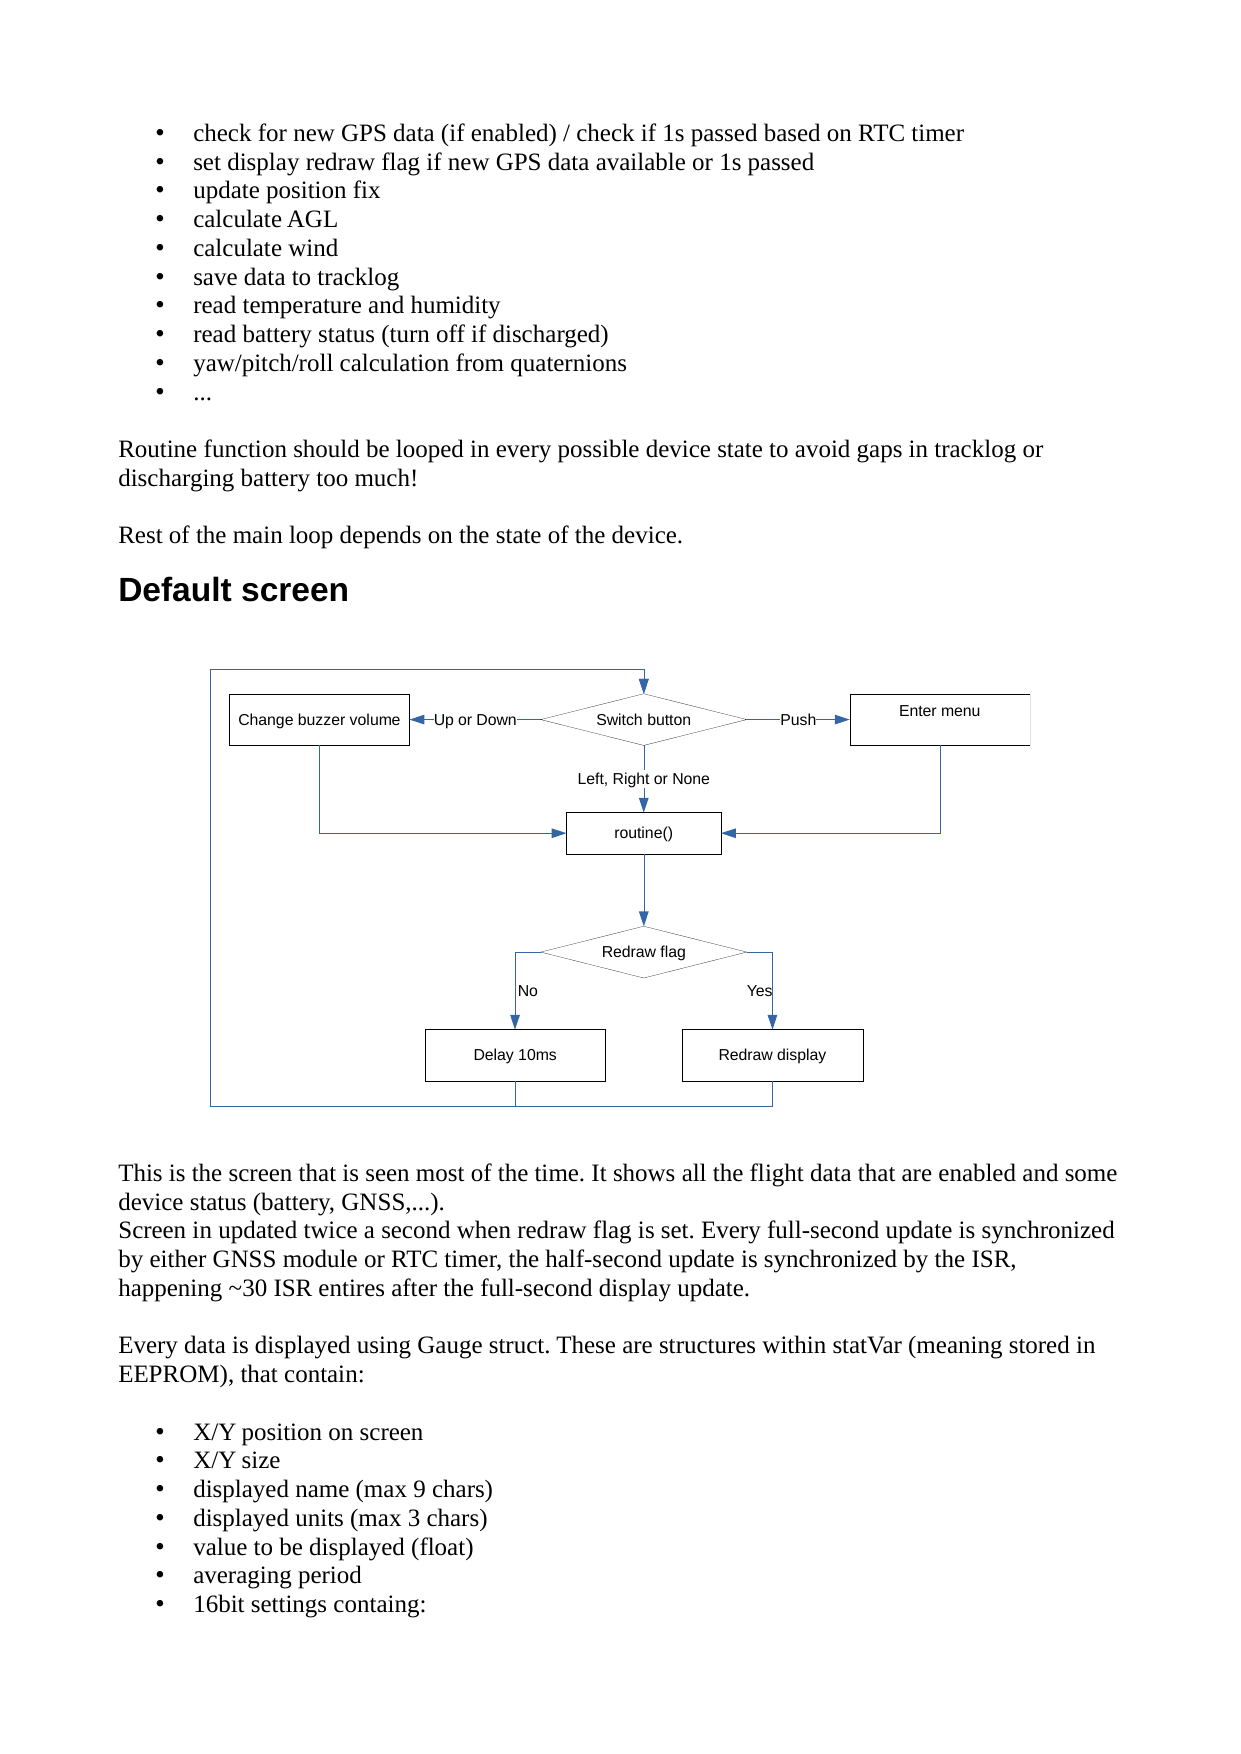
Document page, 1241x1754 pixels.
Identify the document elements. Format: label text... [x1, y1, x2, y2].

list calculate AGL [156, 204, 1122, 233]
text Rest of the main loop depends on the state of the device. [118, 521, 1122, 549]
list save data to tracklog [156, 262, 1122, 291]
list ... [156, 377, 1122, 406]
list check for new GPS data (if enabled) / check if 1s passed based on RTC timer [156, 118, 1122, 147]
list 16bit settings containg: [156, 1589, 1122, 1618]
text Routine function should be looped in every possible device state to avoid gaps in tracklog or discharging battery too much! [118, 434, 1122, 492]
text Screen in updated twice a second when redraw flag is set. Every full-second update is synchronized by either GNSS module or RTC timer, the half-second update is synchronized by the ISR, happening ~30 ISR entires after the full-second display update. [118, 1215, 1122, 1302]
list set display redraw flag if new GPS data available or 1s passed [156, 147, 1122, 176]
list read battery status (turn off if discharged) [156, 319, 1122, 348]
list displayed name (max 9 chars) [156, 1474, 1122, 1503]
list calculate wind [156, 233, 1122, 262]
text Every data is displayed using Gauge struct. These are structures within statVar (meaning stored in EEPROM), that contain: [118, 1330, 1122, 1388]
text This is the screen that is seen most of the time. It shows all the flight data that are enabled and some device status (battery, GNSS,...). [118, 1158, 1122, 1215]
subtitle Default screen [118, 570, 1122, 609]
list displayed units (max 3 chars) [156, 1503, 1122, 1532]
list X/Y size [156, 1445, 1122, 1474]
list value to be displayed (float) [156, 1532, 1122, 1560]
list update position fix [156, 176, 1122, 204]
list read temperature and humidity [156, 291, 1122, 319]
list X/Y position on screen [156, 1417, 1122, 1445]
list yaw/pitch/roll calculation from quaternions [156, 348, 1122, 377]
list averaging period [156, 1560, 1122, 1589]
